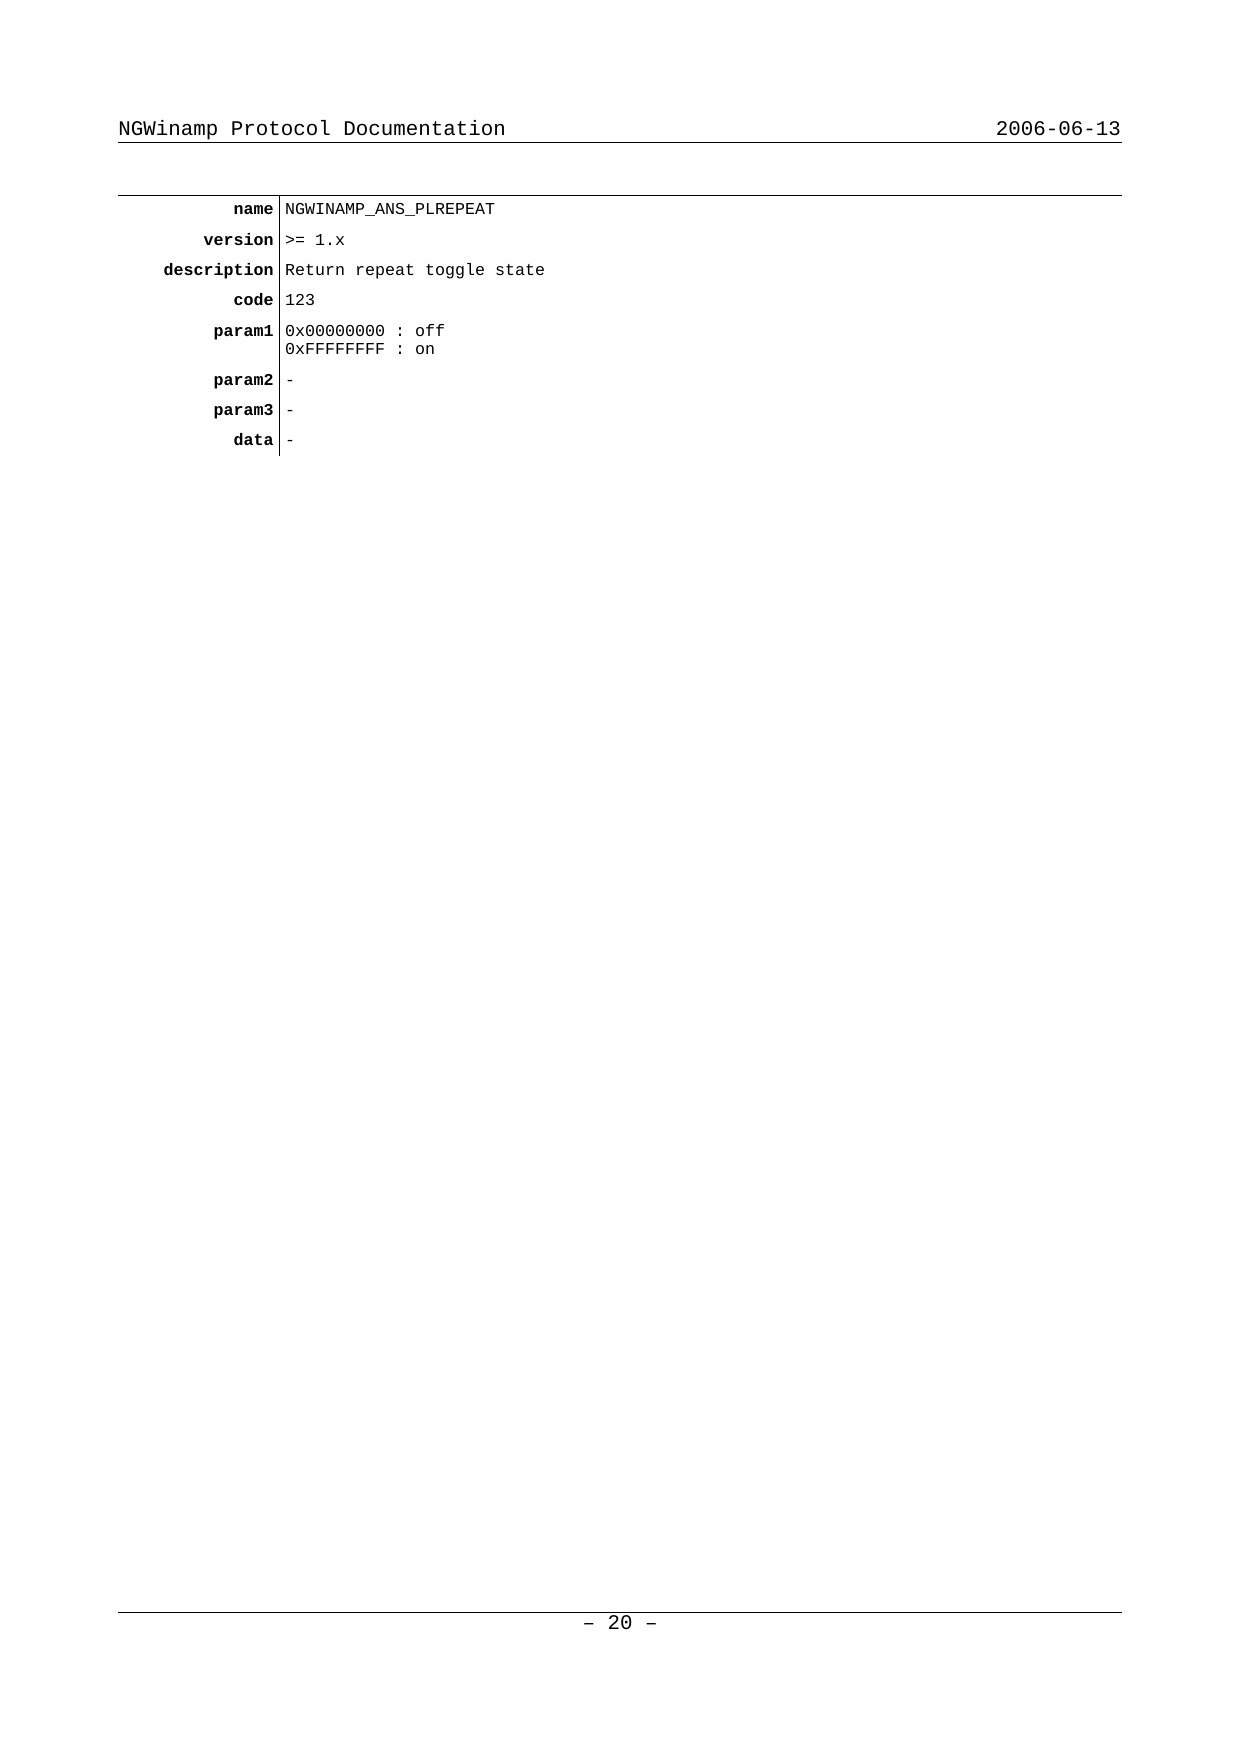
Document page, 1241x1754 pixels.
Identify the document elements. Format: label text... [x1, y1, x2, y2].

table_cell code [118, 286, 279, 316]
table_cell - [280, 366, 1122, 396]
table_cell param1 [118, 316, 279, 366]
table_cell description [118, 256, 279, 286]
table_cell Return repeat toggle state [280, 256, 1122, 286]
table_header NGWINAMP_ANS_PLREPEAT [280, 196, 1122, 225]
table_cell 123 [280, 286, 1122, 316]
table_header name [118, 196, 279, 225]
table_cell param3 [118, 396, 279, 426]
table_cell - [280, 426, 1122, 456]
table_cell data [118, 426, 279, 456]
table_cell >= 1.x [280, 225, 1122, 256]
table_cell param2 [118, 366, 279, 396]
table_cell 0x00000000 : off 0xFFFFFFFF : on [280, 316, 1122, 366]
table_cell version [118, 225, 279, 256]
table_cell - [280, 396, 1122, 426]
